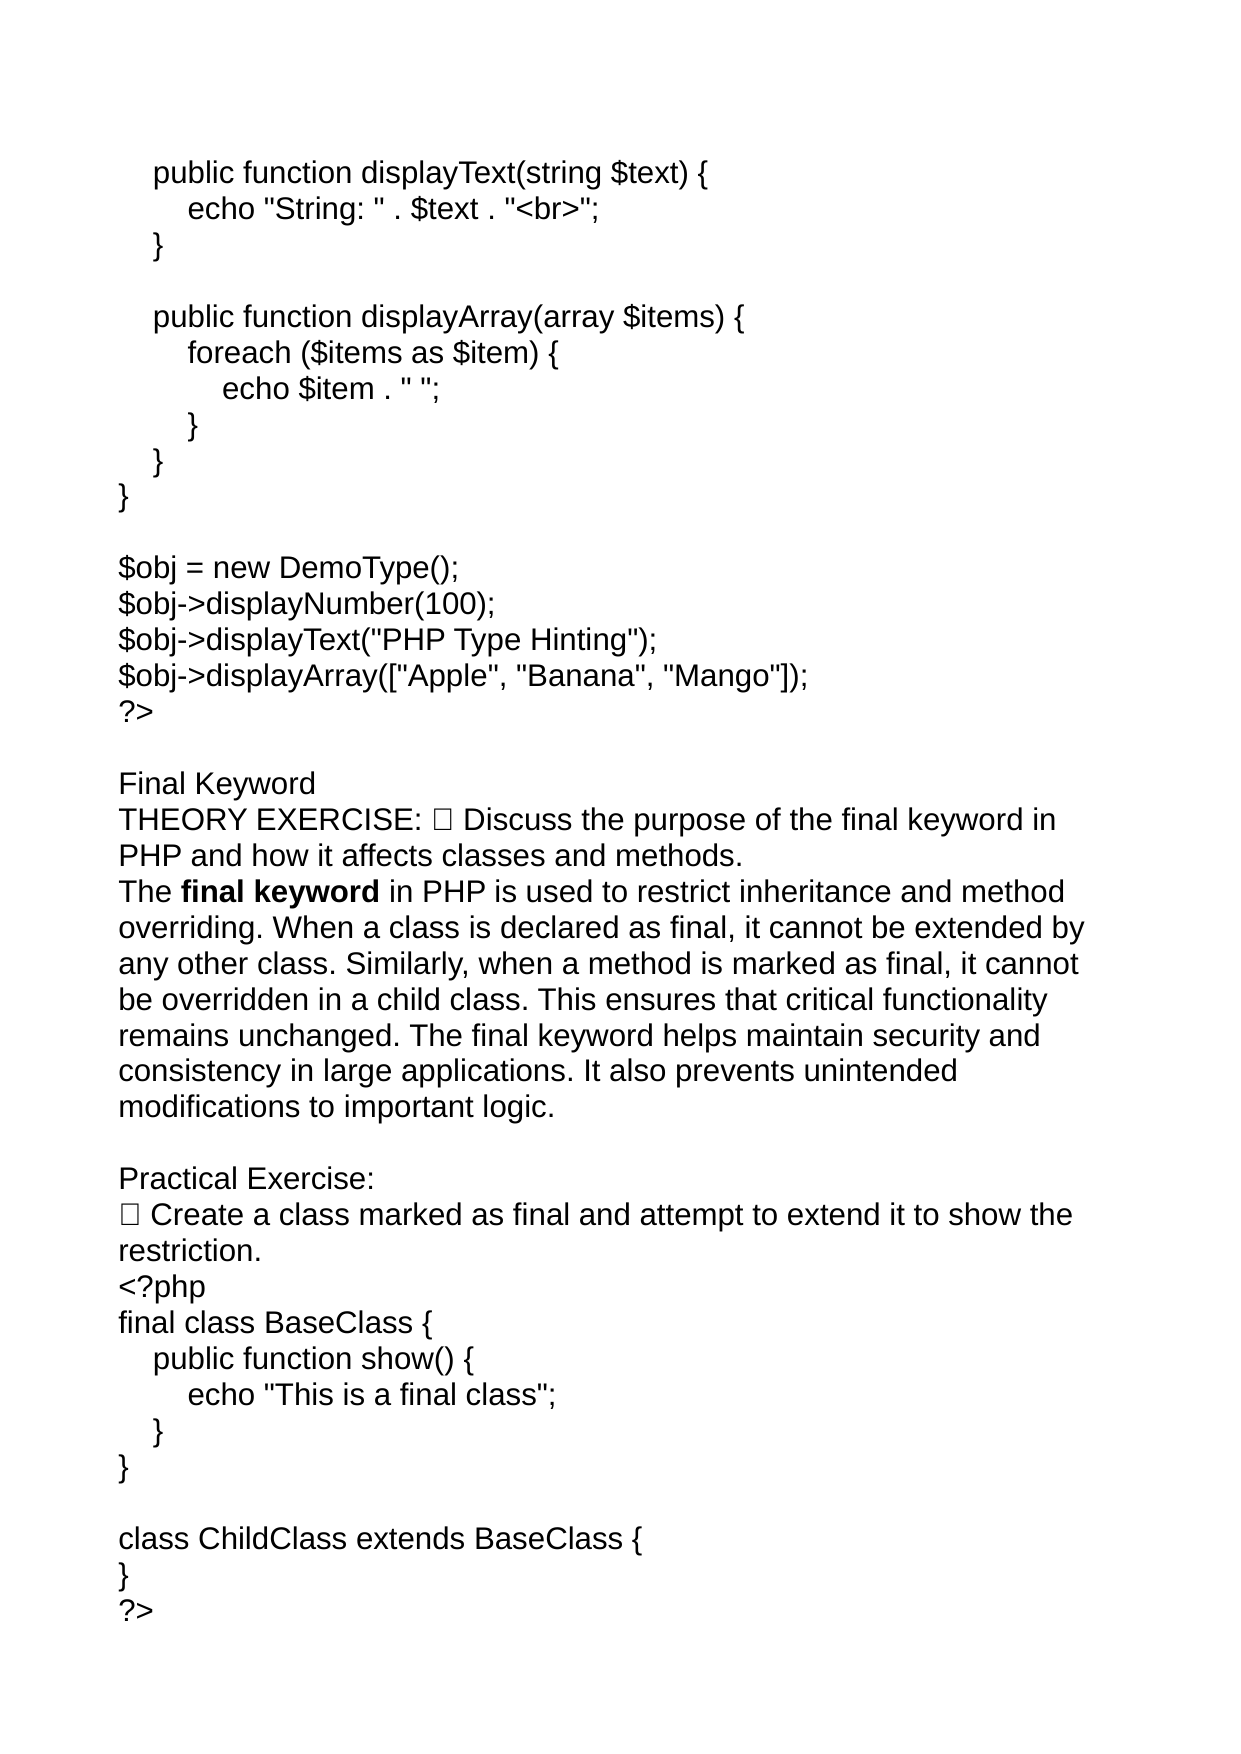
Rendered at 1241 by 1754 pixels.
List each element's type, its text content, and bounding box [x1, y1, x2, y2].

text foreach ($items as $item) { [118, 334, 1122, 370]
text } [118, 1448, 1122, 1484]
text final class BaseClass { [118, 1304, 1122, 1340]
text } [118, 1556, 1122, 1592]
text ?> [118, 1592, 1122, 1627]
text public function displayArray(array $items) { [118, 298, 1122, 334]
text echo "This is a final class"; [118, 1376, 1122, 1412]
text THEORY EXERCISE:  Discuss the purpose of the final keyword in PHP and how it affects classes and methods. [118, 801, 1122, 873]
text ?> [118, 693, 1122, 729]
text } [118, 1412, 1122, 1448]
text $obj = new DemoType(); [118, 549, 1122, 585]
text Final Keyword [118, 765, 1122, 801]
text  Create a class marked as final and attempt to extend it to show the restriction. [118, 1196, 1122, 1268]
text } [118, 406, 1122, 442]
text The final keyword in PHP is used to restrict inheritance and method overriding. When a class is declared as final, it cannot be extended by any other class. Similarly, when a method is marked as final, it cannot be overridden in a child class. This ensures that critical functionality remains unchanged. The final keyword helps maintain security and consistency in large applications. It also prevents unintended modifications to important logic. [118, 873, 1122, 1124]
text } [118, 442, 1122, 477]
text echo $item . " "; [118, 370, 1122, 406]
text } [118, 477, 1122, 513]
text <?php [118, 1268, 1122, 1304]
text Practical Exercise: [118, 1160, 1122, 1196]
text } [118, 226, 1122, 262]
text public function displayText(string $text) { [118, 154, 1122, 190]
text echo "String: " . $text . "<br>"; [118, 190, 1122, 226]
text $obj->displayText("PHP Type Hinting"); [118, 621, 1122, 657]
text class ChildClass extends BaseClass { [118, 1520, 1122, 1556]
text $obj->displayArray(["Apple", "Banana", "Mango"]); [118, 657, 1122, 693]
text public function show() { [118, 1340, 1122, 1376]
text $obj->displayNumber(100); [118, 585, 1122, 621]
